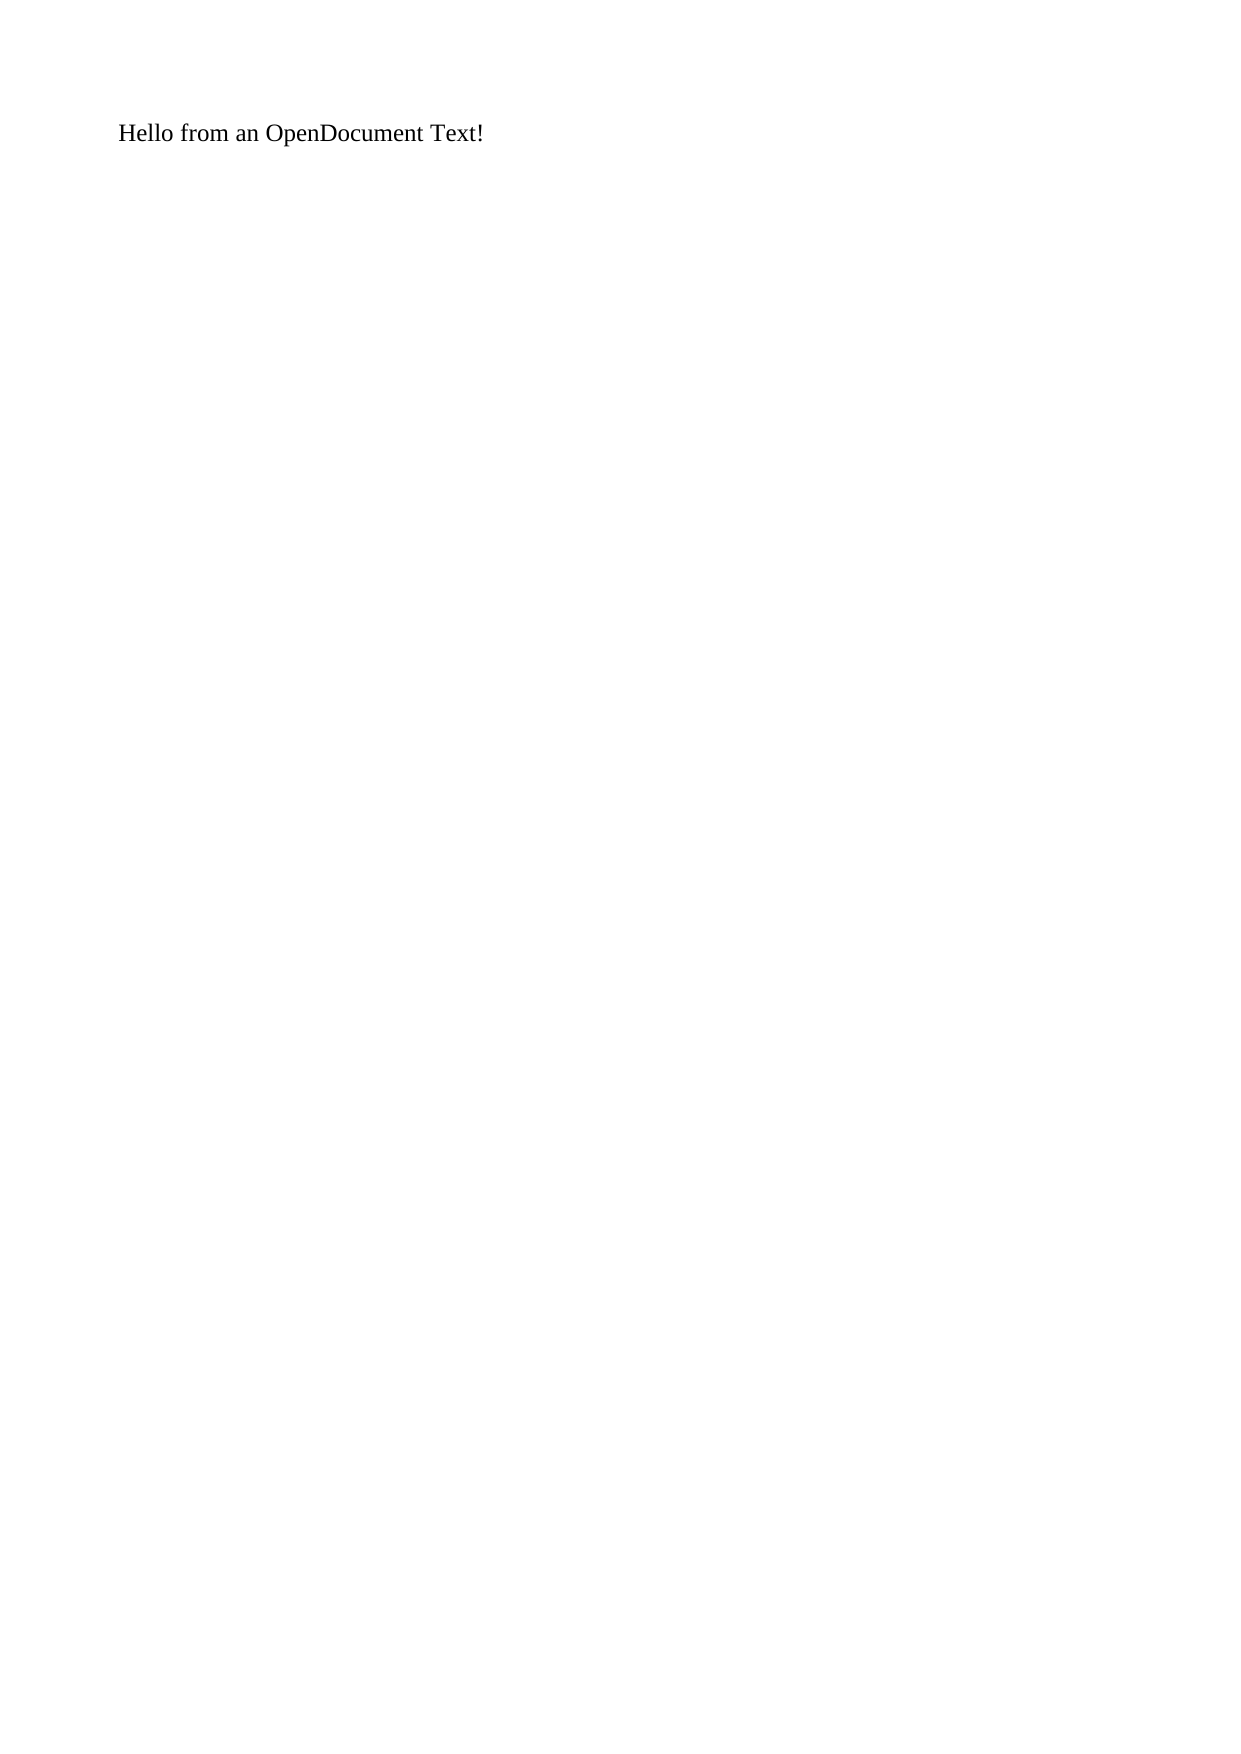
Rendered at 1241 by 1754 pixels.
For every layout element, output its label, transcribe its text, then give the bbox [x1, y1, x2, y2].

text Hello from an OpenDocument Text! [118, 118, 1122, 147]
